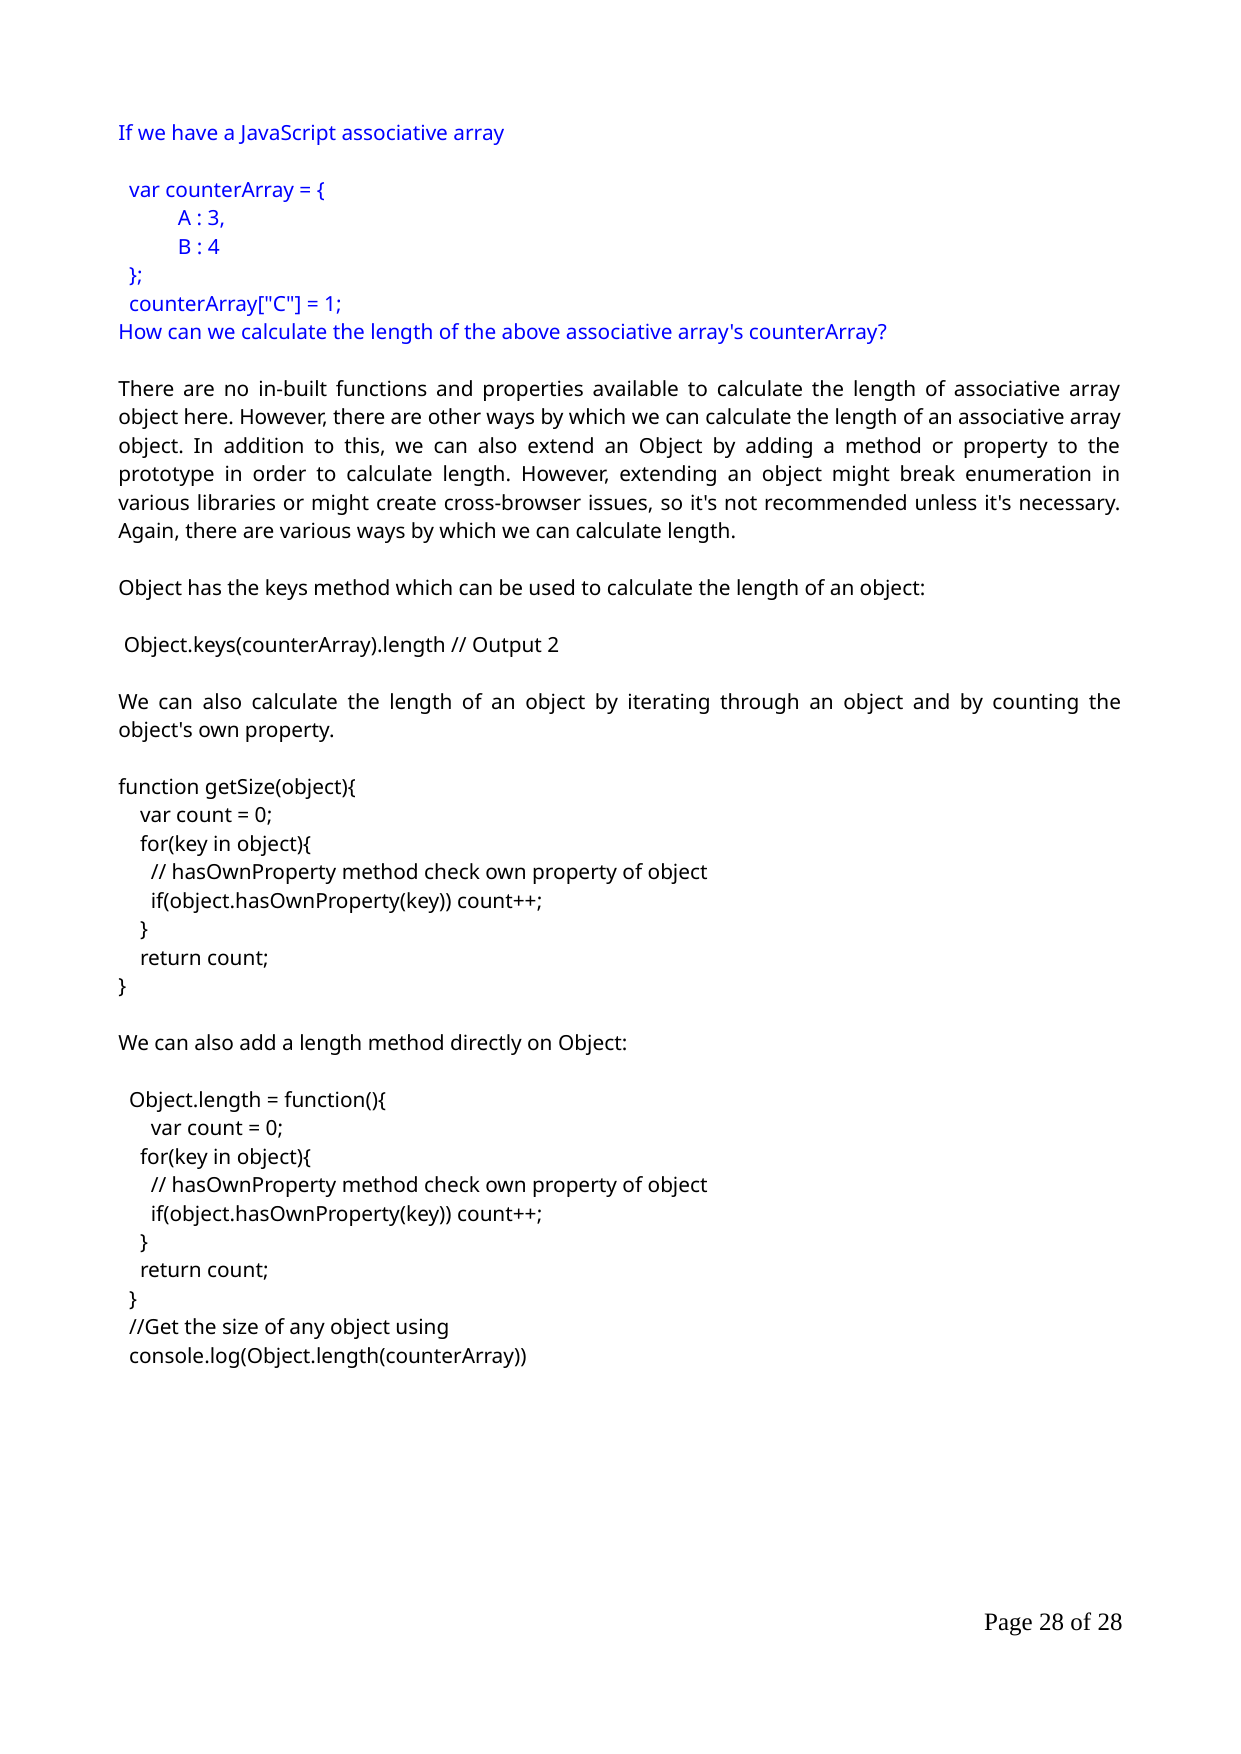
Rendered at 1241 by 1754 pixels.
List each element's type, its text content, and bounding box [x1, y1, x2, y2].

text if(object.hasOwnProperty(key)) count++; [118, 886, 1122, 914]
text Object.length = function(){ [118, 1085, 1122, 1113]
text console.log(Object.length(counterArray)) [118, 1341, 1122, 1369]
text var count = 0; [118, 801, 1122, 829]
text If we have a JavaScript associative array [118, 118, 1122, 147]
text } [118, 971, 1122, 1000]
text return count; [118, 1256, 1122, 1284]
text //Get the size of any object using [118, 1312, 1122, 1341]
text for(key in object){ [118, 1142, 1122, 1170]
text for(key in object){ [118, 829, 1122, 857]
text function getSize(object){ [118, 772, 1122, 801]
text How can we calculate the length of the above associative array's counterArray? [118, 317, 1122, 346]
text var counterArray = { [118, 175, 1122, 203]
text }; [118, 260, 1122, 289]
text var count = 0; [118, 1113, 1122, 1142]
text } [118, 1227, 1122, 1256]
text A : 3, [118, 203, 1122, 232]
text We can also add a length method directly on Object: [118, 1028, 1122, 1057]
text } [118, 914, 1122, 943]
text We can also calculate the length of an object by iterating through an object and by counting the object's own property. [118, 687, 1122, 744]
text if(object.hasOwnProperty(key)) count++; [118, 1199, 1122, 1227]
text } [118, 1284, 1122, 1312]
text counterArray["C"] = 1; [118, 289, 1122, 317]
text // hasOwnProperty method check own property of object [118, 1170, 1122, 1199]
text B : 4 [118, 232, 1122, 260]
text Object.keys(counterArray).length // Output 2 [118, 630, 1122, 658]
text return count; [118, 943, 1122, 971]
text // hasOwnProperty method check own property of object [118, 857, 1122, 886]
text There are no in-built functions and properties available to calculate the length of associative array object here. However, there are other ways by which we can calculate the length of an associative array object. In addition to this, we can also extend an Object by adding a method or property to the prototype in order to calculate length. However, extending an object might break enumeration in various libraries or might create cross-browser issues, so it's not recommended unless it's necessary. Again, there are various ways by which we can calculate length. [118, 374, 1122, 545]
text Object has the keys method which can be used to calculate the length of an object: [118, 573, 1122, 602]
